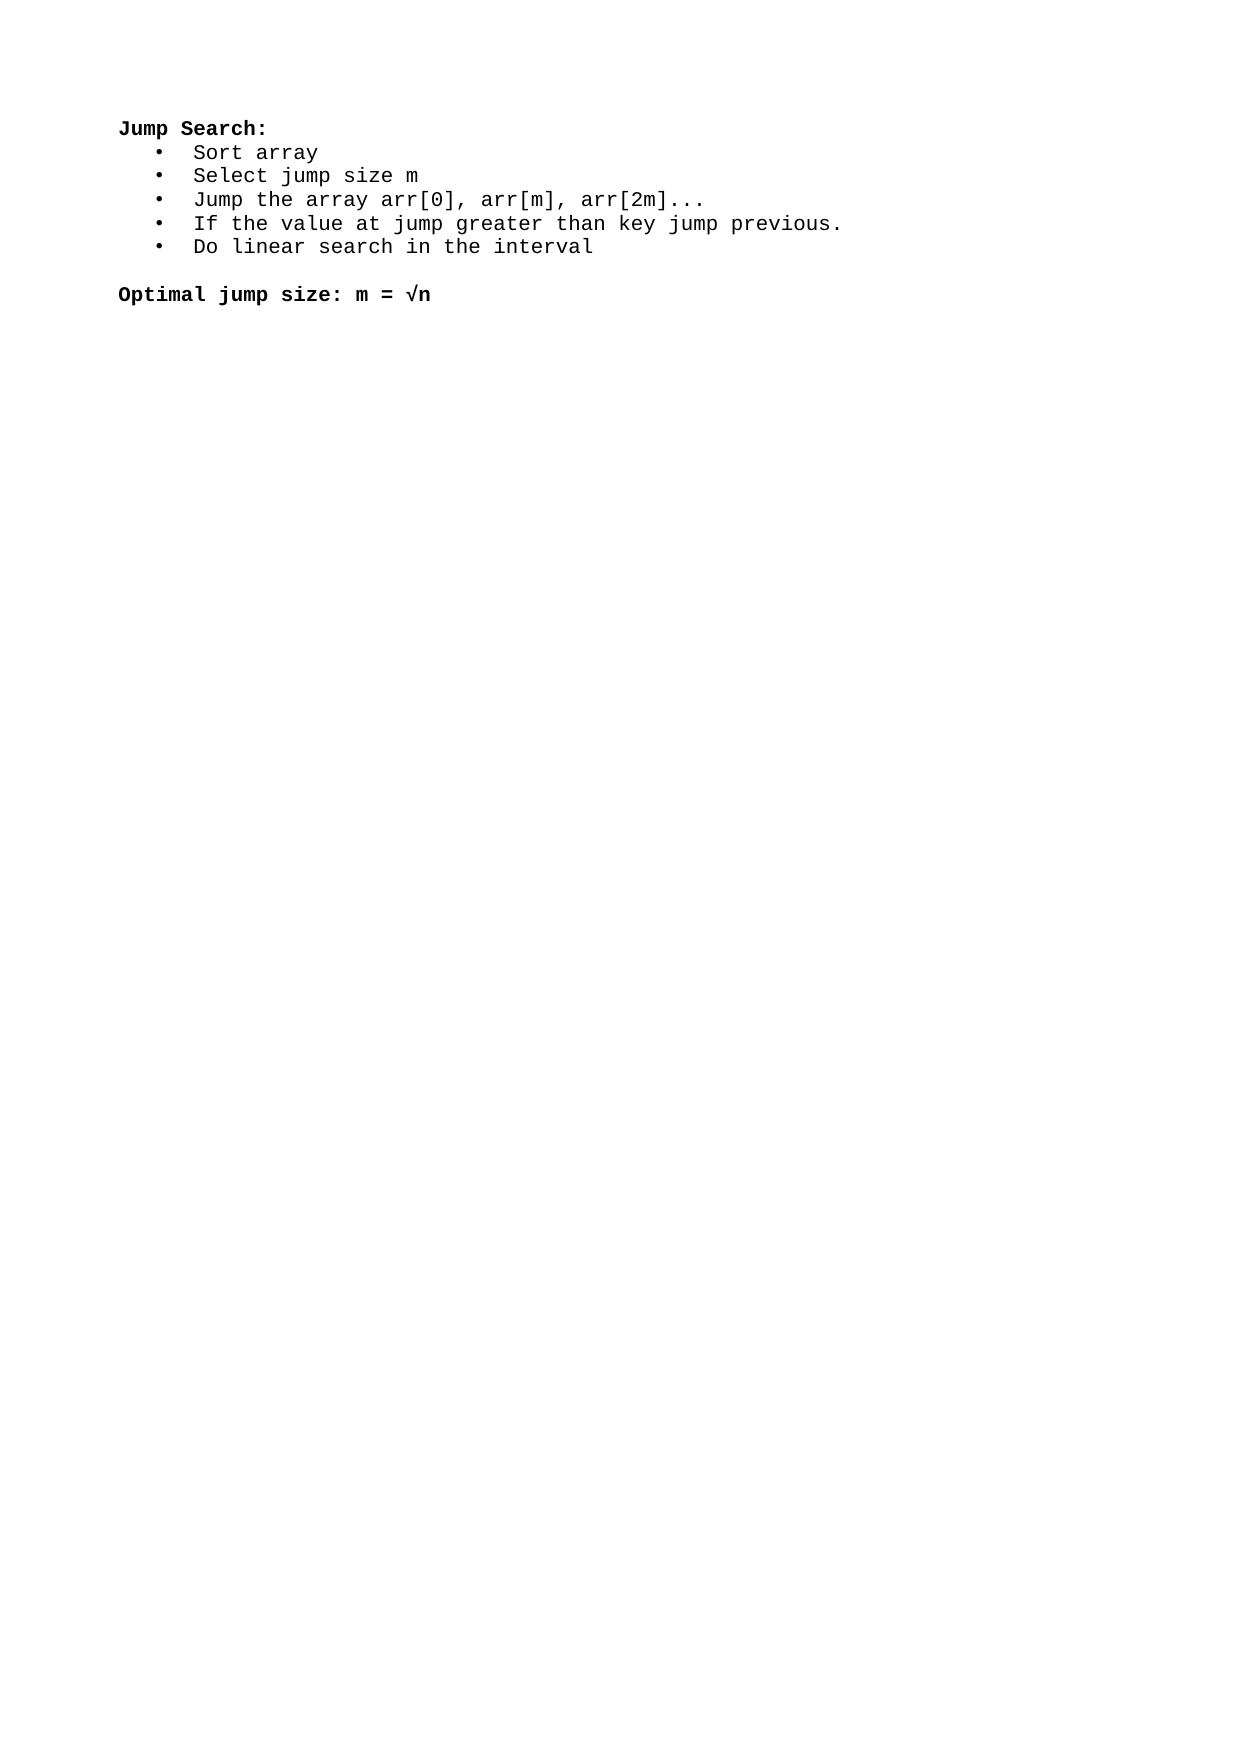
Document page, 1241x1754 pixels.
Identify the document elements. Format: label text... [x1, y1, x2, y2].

list Sort array [156, 142, 1122, 165]
list Do linear search in the interval [156, 236, 1122, 260]
text Optimal jump size: m = √n [118, 284, 1122, 307]
list Jump the array arr[0], arr[m], arr[2m]... [156, 189, 1122, 213]
list If the value at jump greater than key jump previous. [156, 213, 1122, 236]
text Jump Search: [118, 118, 1122, 142]
list Select jump size m [156, 165, 1122, 189]
